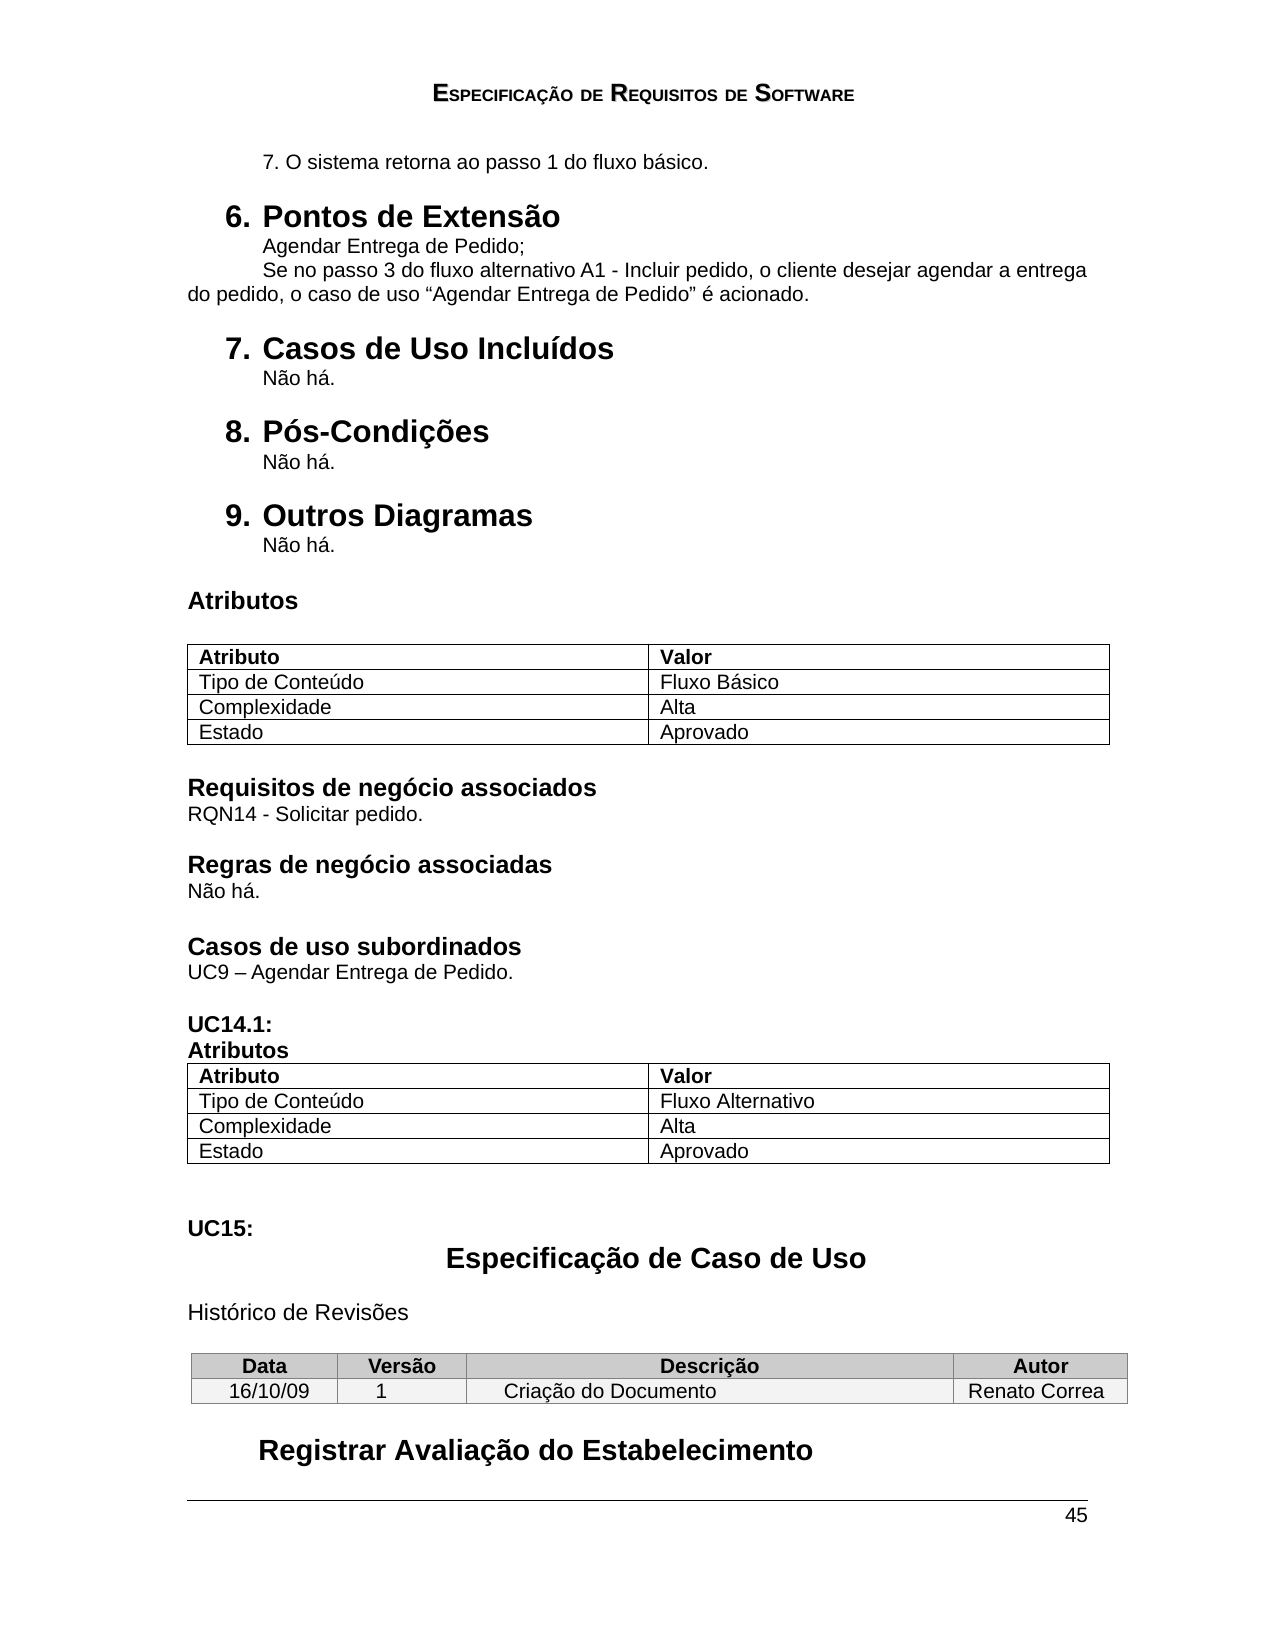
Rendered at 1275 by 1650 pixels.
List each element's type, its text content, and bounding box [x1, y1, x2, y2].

table_cell Aprovado [649, 720, 1109, 743]
table_cell Estado [188, 720, 648, 743]
text Casos de uso subordinados [187, 931, 1088, 960]
text Se no passo 3 do fluxo alternativo A1 - Incluir pedido, o cliente desejar agendar a entrega do pedido, o caso de uso “Agendar Entrega de Pedido” é acionado. [187, 258, 1088, 306]
subtitle Pós-Condições [225, 413, 1088, 449]
table_cell Fluxo Alternativo [649, 1089, 1109, 1113]
text Atributos [187, 586, 1088, 615]
table_cell Estado [188, 1139, 648, 1163]
table_header Versão [338, 1354, 466, 1378]
text 7. O sistema retorna ao passo 1 do fluxo básico. [187, 150, 1088, 174]
table_cell 16/10/09 [192, 1379, 337, 1403]
text Especificação de Caso de Uso [225, 1241, 1088, 1274]
text Histórico de Revisões [187, 1298, 1088, 1325]
text UC14.1: [187, 1011, 1088, 1037]
table_header Descrição [467, 1354, 953, 1378]
text Não há. [187, 533, 1088, 557]
table_header Atributo [188, 1064, 648, 1088]
table_header Valor [649, 1064, 1109, 1088]
text Atributos [187, 1037, 1088, 1063]
text Não há. [187, 366, 1088, 389]
table_cell Complexidade [188, 1114, 648, 1138]
table_cell Alta [649, 695, 1109, 718]
table_cell Tipo de Conteúdo [188, 670, 648, 693]
text Registrar Avaliação do Estabelecimento [187, 1433, 1088, 1467]
table_cell Fluxo Básico [649, 670, 1109, 693]
text Não há. [187, 879, 1088, 903]
table_cell Aprovado [649, 1139, 1109, 1163]
table_header Valor [649, 645, 1109, 668]
table_cell Complexidade [188, 695, 648, 718]
table_cell Criação do Documento [467, 1379, 953, 1403]
text UC15: [187, 1214, 1088, 1241]
table_cell Tipo de Conteúdo [188, 1089, 648, 1113]
text Não há. [187, 449, 1088, 473]
table_header Atributo [188, 645, 648, 668]
subtitle Casos de Uso Incluídos [225, 330, 1088, 366]
text UC9 – Agendar Entrega de Pedido. [187, 960, 1088, 984]
table_header Autor [954, 1354, 1127, 1378]
text Regras de negócio associadas [187, 850, 1088, 879]
text RQN14 - Solicitar pedido. [187, 802, 1088, 826]
table_header Data [192, 1354, 337, 1378]
table_cell Alta [649, 1114, 1109, 1138]
table_cell Renato Correa [954, 1379, 1127, 1403]
text Requisitos de negócio associados [187, 773, 1088, 802]
text Agendar Entrega de Pedido; [187, 234, 1088, 258]
subtitle Outros Diagramas [225, 497, 1088, 533]
subtitle Pontos de Extensão [225, 198, 1088, 234]
table_cell 1 [338, 1379, 466, 1403]
